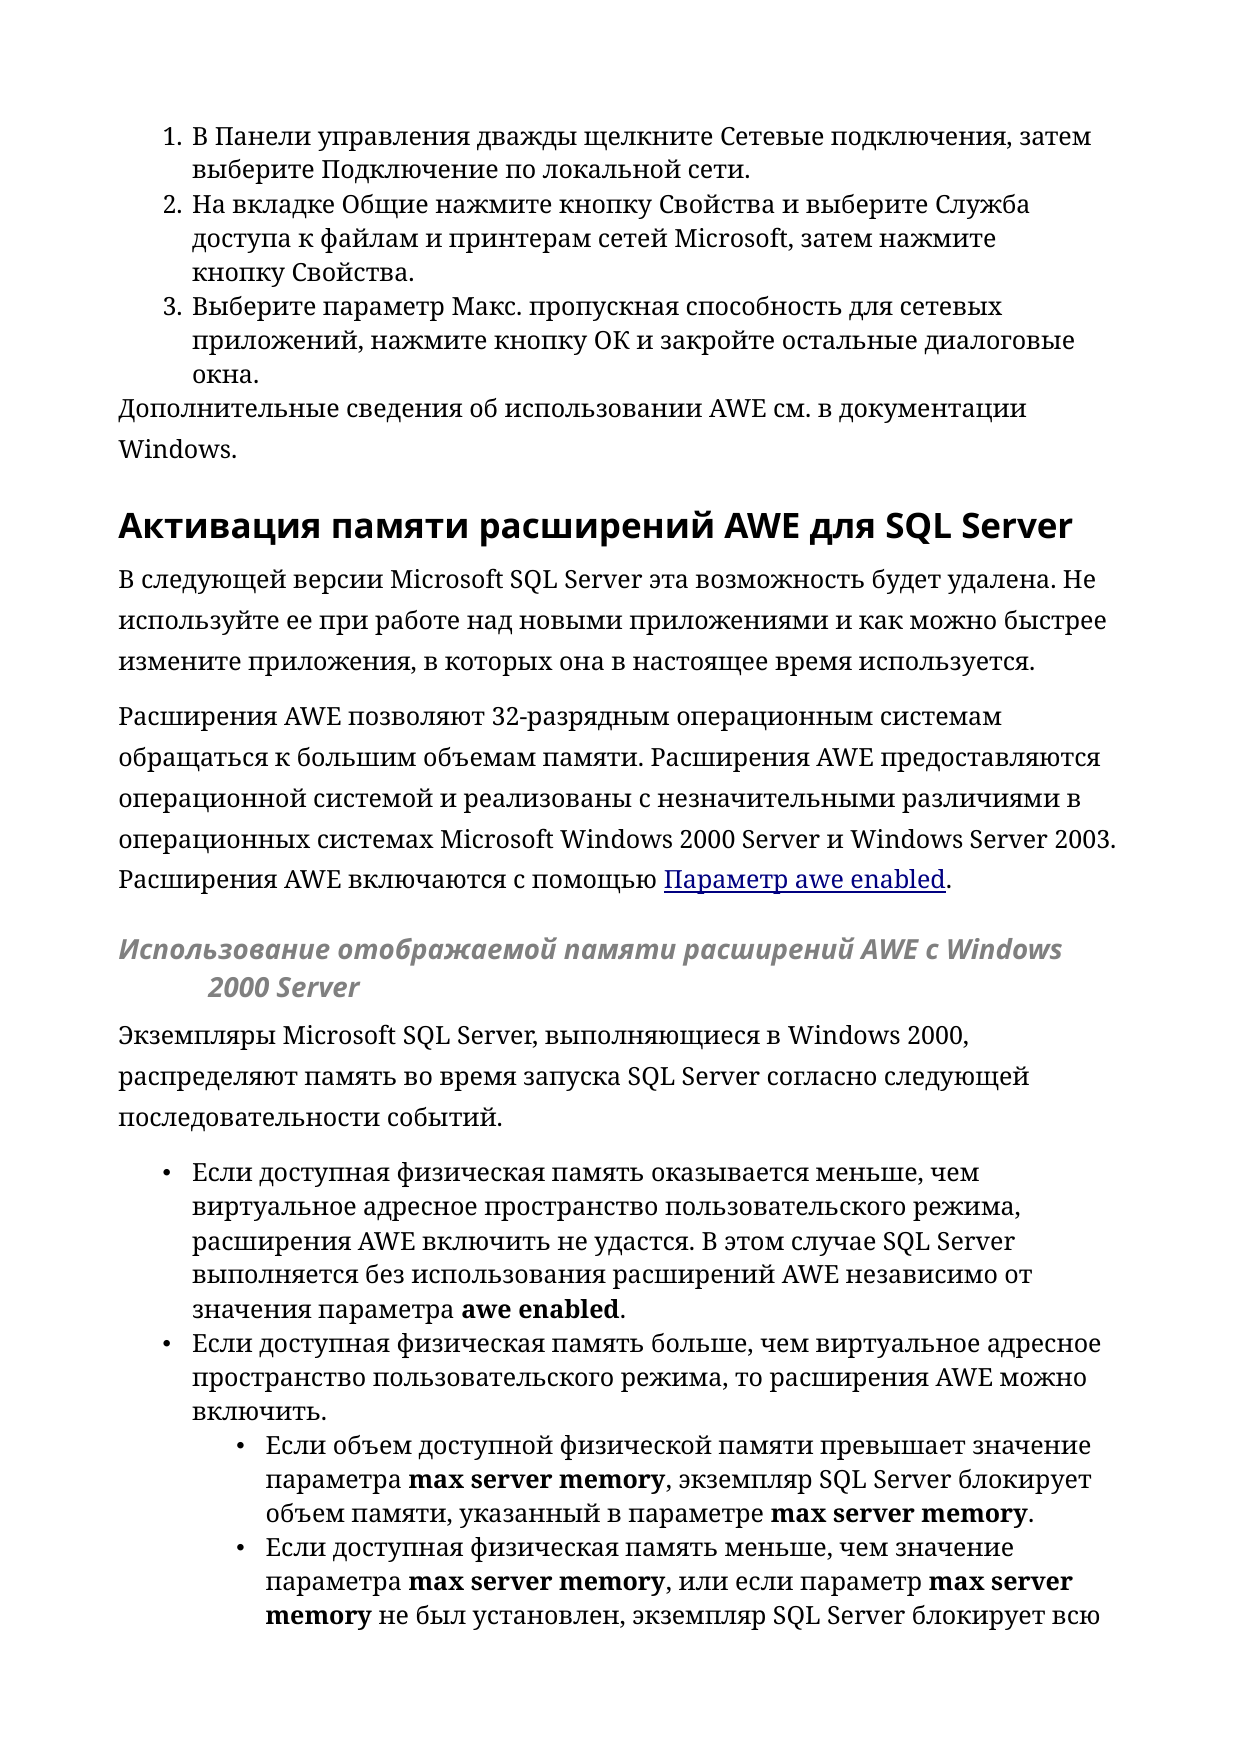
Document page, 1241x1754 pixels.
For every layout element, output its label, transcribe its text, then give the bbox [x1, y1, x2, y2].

subtitle Активация памяти расширений AWE для SQL Server [118, 501, 1122, 549]
text Экземпляры Microsoft SQL Server, выполняющиеся в Windows 2000, распределяют память во время запуска SQL Server согласно следующей последовательности событий. [118, 1018, 1122, 1134]
text Дополнительные сведения об использовании AWE см. в документации Windows. [118, 391, 1122, 466]
list Если доступная физическая память меньше, чем значение параметра max server memory, или если параметр max server memory не был установлен, экземпляр SQL Server блокирует всю [236, 1530, 1122, 1632]
list В Панели управления дважды щелкните Сетевые подключения, затем выберите Подключение по локальной сети. [162, 118, 1122, 186]
list Если объем доступной физической памяти превышает значение параметра max server memory, экземпляр SQL Server блокирует объем памяти, указанный в параметре max server memory. [236, 1427, 1122, 1530]
text В следующей версии Microsoft SQL Server эта возможность будет удалена. Не используйте ее при работе над новыми приложениями и как можно быстрее измените приложения, в которых она в настоящее время используется. [118, 562, 1122, 677]
list Если доступная физическая память больше, чем виртуальное адресное пространство пользовательского режима, то расширения AWE можно включить. [162, 1325, 1122, 1427]
list Выберите параметр Макс. пропускная способность для сетевых приложений, нажмите кнопку ОК и закройте остальные диалоговые окна. [162, 288, 1122, 391]
list На вкладке Общие нажмите кнопку Свойства и выберите Служба доступа к файлам и принтерам сетей Microsoft, затем нажмите кнопку Свойства. [162, 186, 1122, 288]
subtitle Использование отображаемой памяти расширений AWE с Windows 2000 Server [118, 930, 1122, 1005]
text Расширения AWE позволяют 32-разрядным операционным системам обращаться к большим объемам памяти. Расширения AWE предоставляются операционной системой и реализованы с незначительными различиями в операционных системах Microsoft Windows 2000 Server и Windows Server 2003. Расширения AWE включаются с помощью Параметр awe enabled. [118, 699, 1122, 896]
list Если доступная физическая память оказывается меньше, чем виртуальное адресное пространство пользовательского режима, расширения AWE включить не удастся. В этом случае SQL Server выполняется без использования расширений AWE независимо от значения параметра awe enabled. [162, 1155, 1122, 1325]
